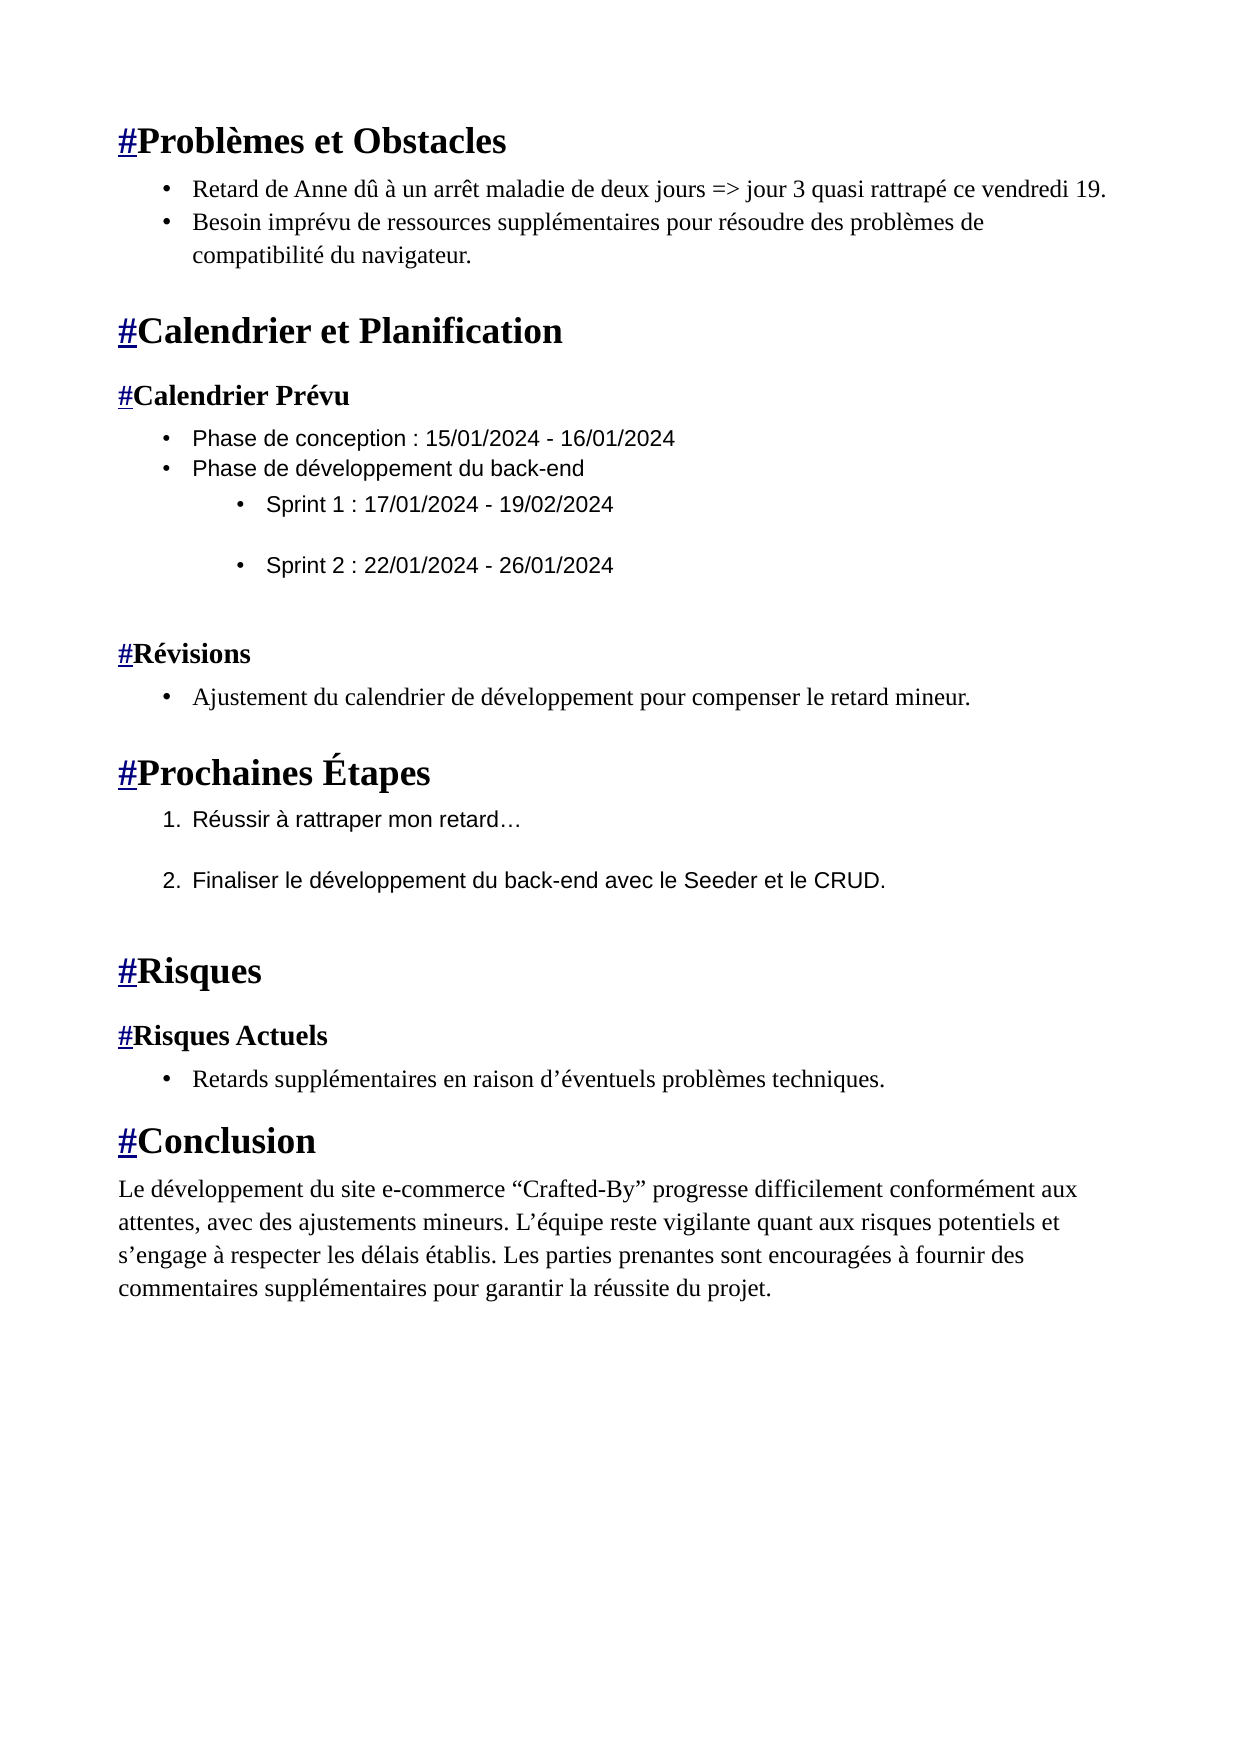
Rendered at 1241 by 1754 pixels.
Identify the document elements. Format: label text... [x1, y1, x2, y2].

subtitle #Risques Actuels [118, 1018, 1122, 1052]
subtitle #Révisions [118, 636, 1122, 670]
list Phase de conception : 15/01/2024 - 16/01/2024 [162, 424, 1122, 451]
subtitle #Calendrier et Planification [118, 308, 1122, 351]
list Réussir à rattraper mon retard… [162, 806, 1122, 833]
list Besoin imprévu de ressources supplémentaires pour résoudre des problèmes de compatibilité du navigateur. [162, 207, 1122, 268]
subtitle #Conclusion [118, 1118, 1122, 1161]
list Finaliser le développement du back-end avec le Seeder et le CRUD. [162, 867, 1122, 893]
list Retard de Anne dû à un arrêt maladie de deux jours => jour 3 quasi rattrapé ce vendredi 19. [162, 174, 1122, 202]
list Phase de développement du back-end [162, 455, 1122, 481]
list Sprint 2 : 22/01/2024 - 26/01/2024 [236, 552, 1122, 579]
list Sprint 1 : 17/01/2024 - 19/02/2024 [236, 491, 1122, 517]
text Le développement du site e-commerce “Crafted-By” progresse difficilement conformément aux attentes, avec des ajustements mineurs. L’équipe reste vigilante quant aux risques potentiels et s’engage à respecter les délais établis. Les parties prenantes sont encouragées à fournir des commentaires supplémentaires pour garantir la réussite du projet. [118, 1174, 1122, 1302]
subtitle #Calendrier Prévu [118, 378, 1122, 412]
subtitle #Risques [118, 948, 1122, 991]
subtitle #Prochaines Étapes [118, 751, 1122, 794]
list Retards supplémentaires en raison d’éventuels problèmes techniques. [162, 1064, 1122, 1093]
subtitle #Problèmes et Obstacles [118, 118, 1122, 161]
list Ajustement du calendrier de développement pour compenser le retard mineur. [162, 682, 1122, 711]
